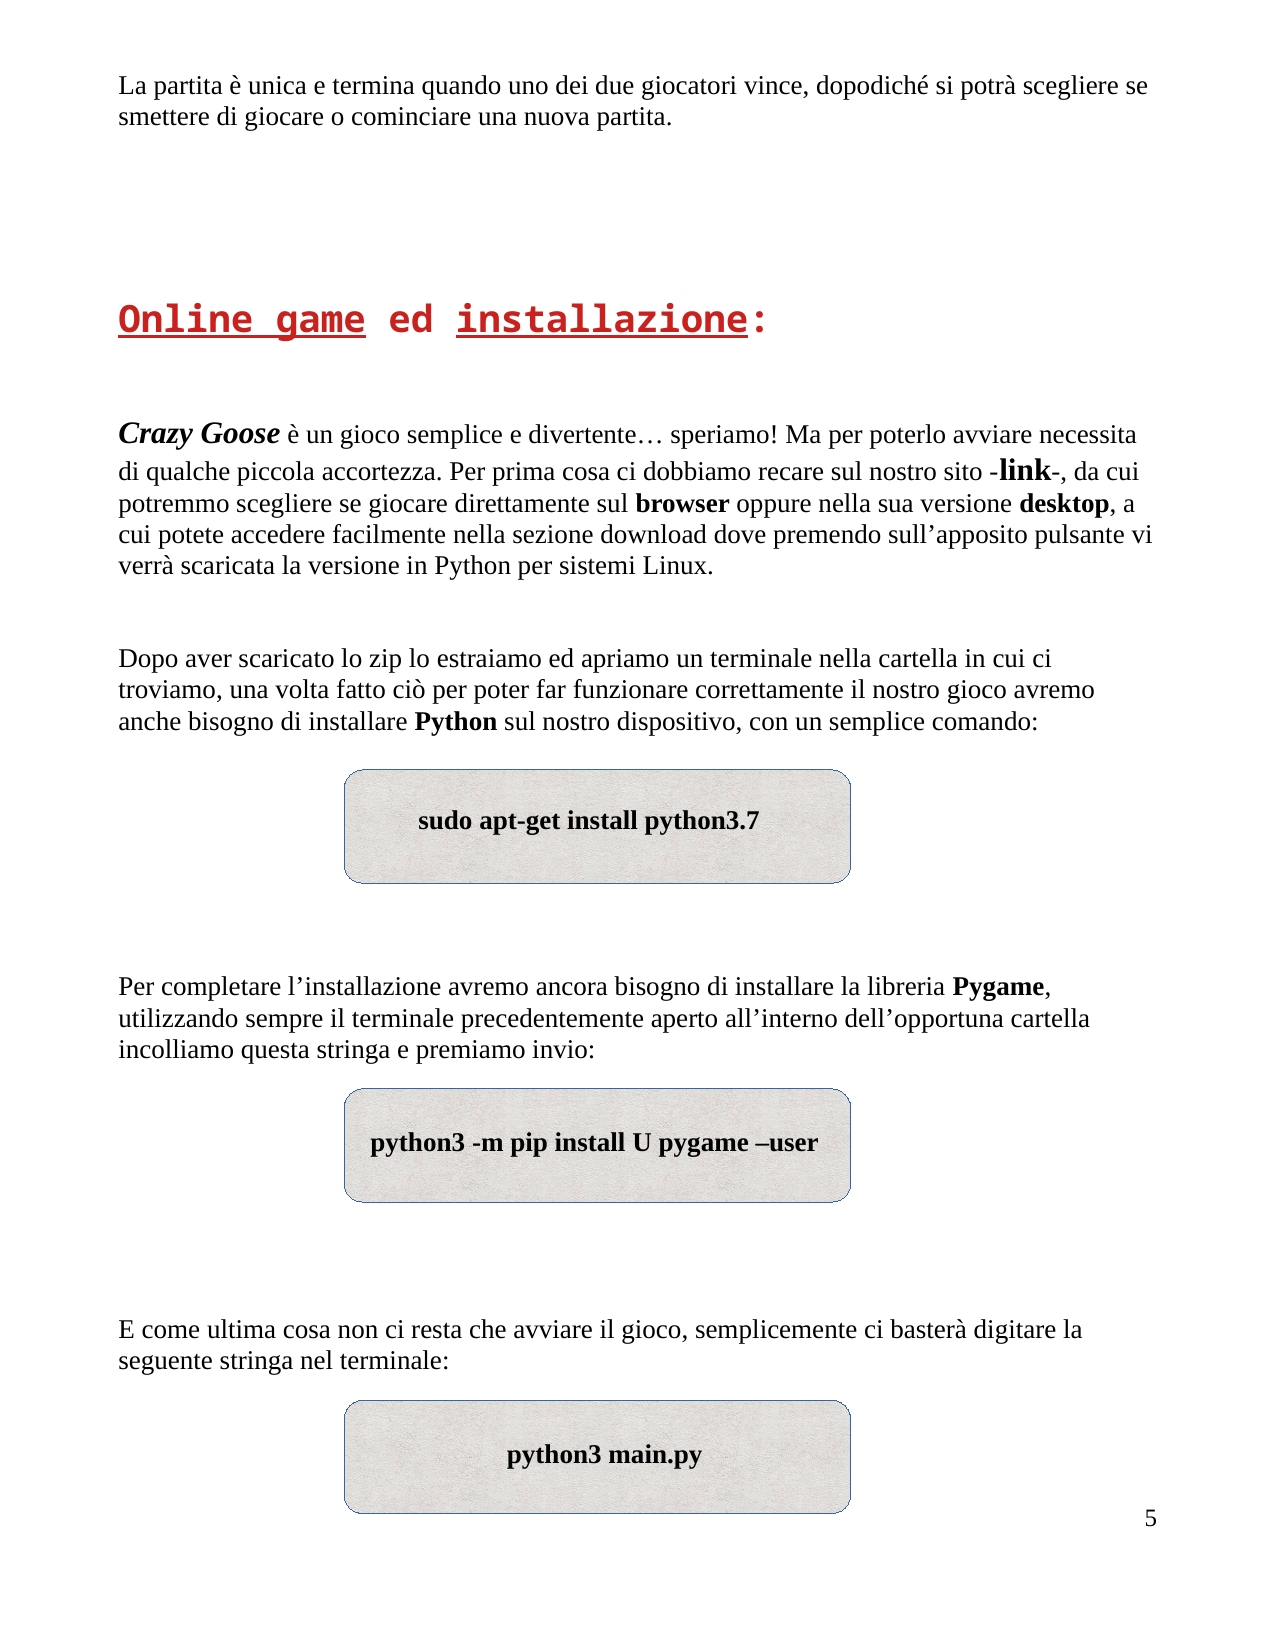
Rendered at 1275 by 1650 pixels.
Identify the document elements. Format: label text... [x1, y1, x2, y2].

picture [345, 769, 850, 883]
text Online game ed installazione: [118, 292, 1157, 343]
text Per completare l’installazione avremo ancora bisogno di installare la libreria Pygame, utilizzando sempre il terminale precedentemente aperto all’interno dell’opportuna cartella incolliamo questa stringa e premiamo invio: [118, 971, 1157, 1064]
text E come ultima cosa non ci resta che avviare il gioco, semplicemente ci basterà digitare la seguente stringa nel terminale: [118, 1313, 1157, 1375]
text python3 -m pip install U pygame –user [851, 1126, 1157, 1157]
picture [344, 1400, 850, 1513]
text python3 main.py [118, 1438, 344, 1469]
text python3 main.py [851, 1438, 1157, 1469]
picture [345, 1088, 850, 1202]
text python3 -m pip install U pygame –user [118, 1126, 344, 1157]
text sudo apt-get install python3.7 [118, 804, 344, 835]
text sudo apt-get install python3.7 [851, 804, 1157, 835]
text La partita è unica e termina quando uno dei due giocatori vince, dopodiché si potrà scegliere se smettere di giocare o cominciare una nuova partita. [118, 69, 1157, 131]
text Crazy Goose è un gioco semplice e divertente… speriamo! Ma per poterlo avviare necessita di qualche piccola accortezza. Per prima cosa ci dobbiamo recare sul nostro sito -link-, da cui potremmo scegliere se giocare direttamente sul browser oppure nella sua versione desktop, a cui potete accedere facilmente nella sezione download dove premendo sull’apposito pulsante vi verrà scaricata la versione in Python per sistemi Linux. [118, 415, 1157, 580]
text Dopo aver scaricato lo zip lo estraiamo ed apriamo un terminale nella cartella in cui ci troviamo, una volta fatto ciò per poter far funzionare correttamente il nostro gioco avremo anche bisogno di installare Python sul nostro dispositivo, con un semplice comando: [118, 642, 1157, 736]
